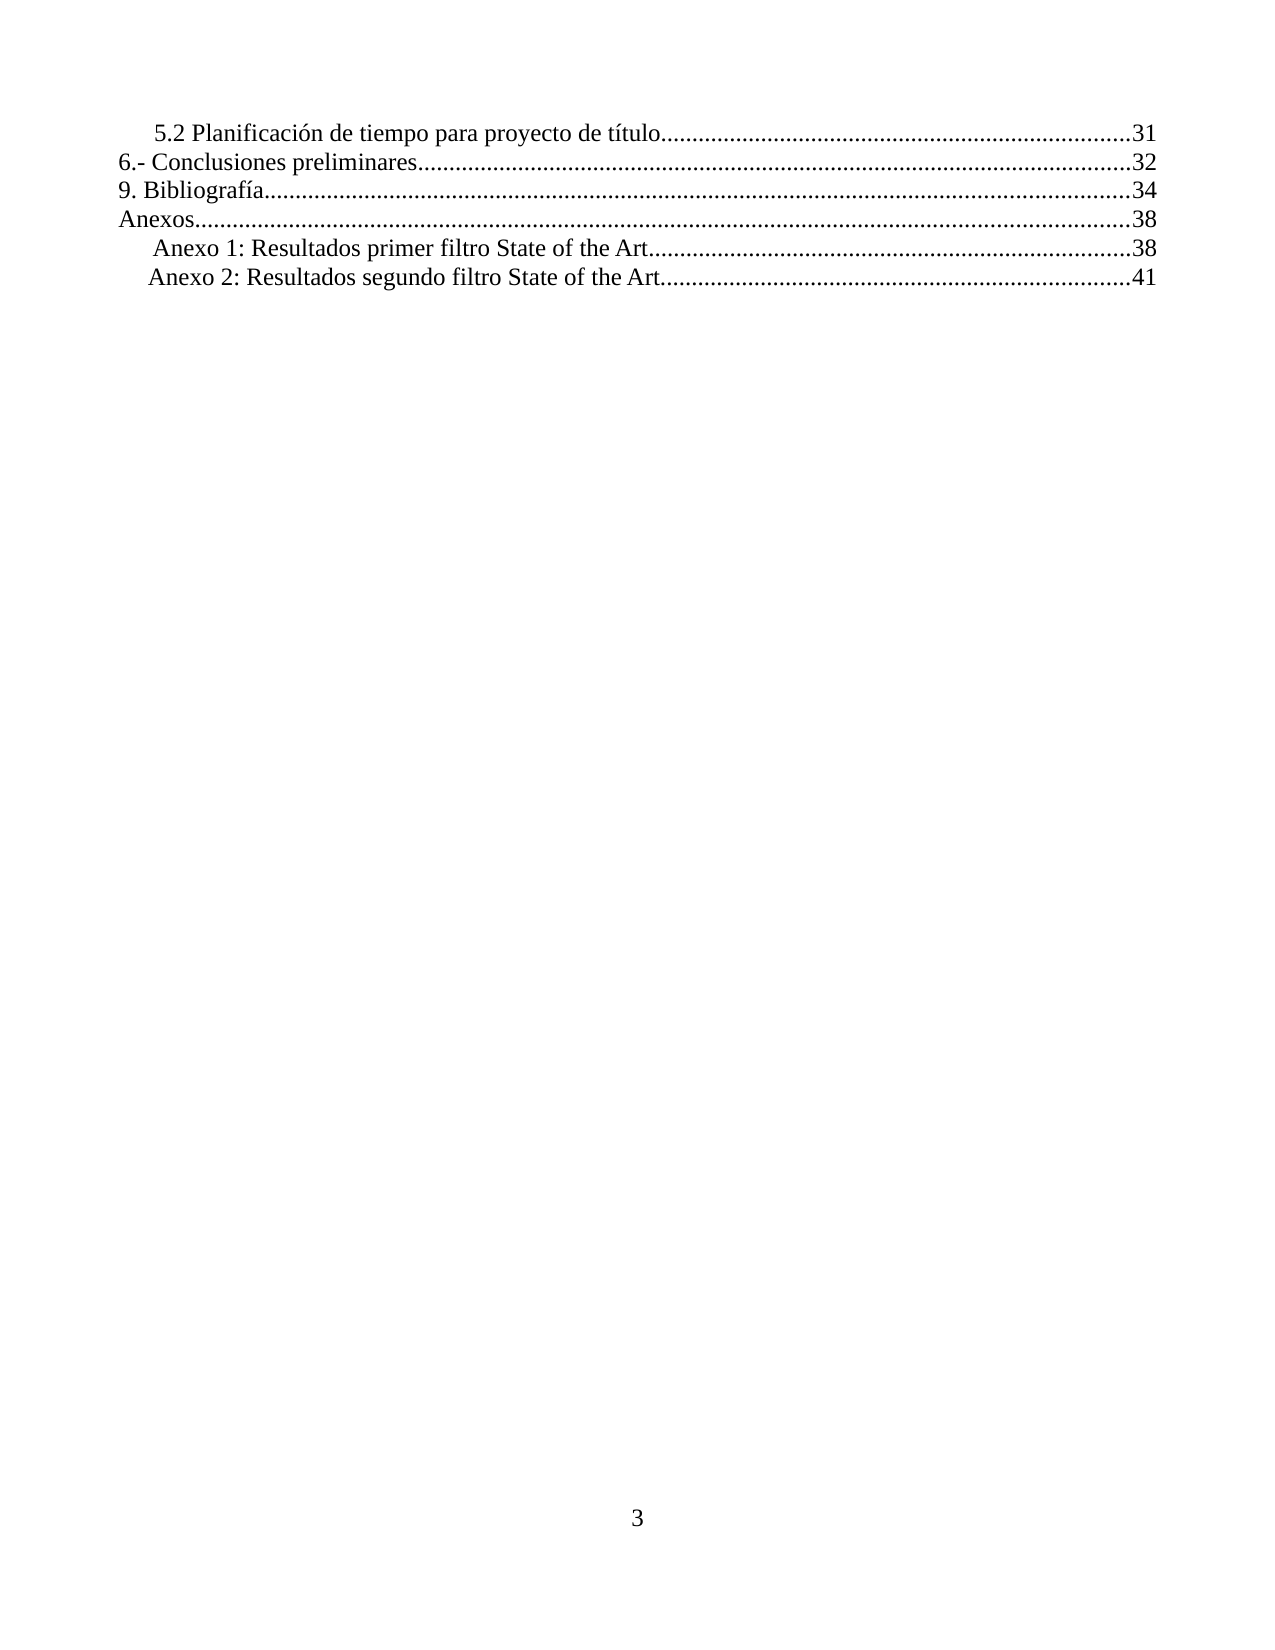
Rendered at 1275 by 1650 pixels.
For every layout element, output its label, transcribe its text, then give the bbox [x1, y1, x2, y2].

text Anexos. 38 [118, 204, 1157, 233]
text 6.- Conclusiones preliminares 32 [118, 147, 1157, 176]
text Anexo 2: Resultados segundo filtro State of the Art. 41 [148, 262, 1157, 291]
text 5.2 Planificación de tiempo para proyecto de título. 31 [148, 118, 1157, 147]
text Anexo 1: Resultados primer filtro State of the Art. 38 [148, 233, 1157, 262]
text 9. Bibliografía. 34 [118, 176, 1157, 204]
